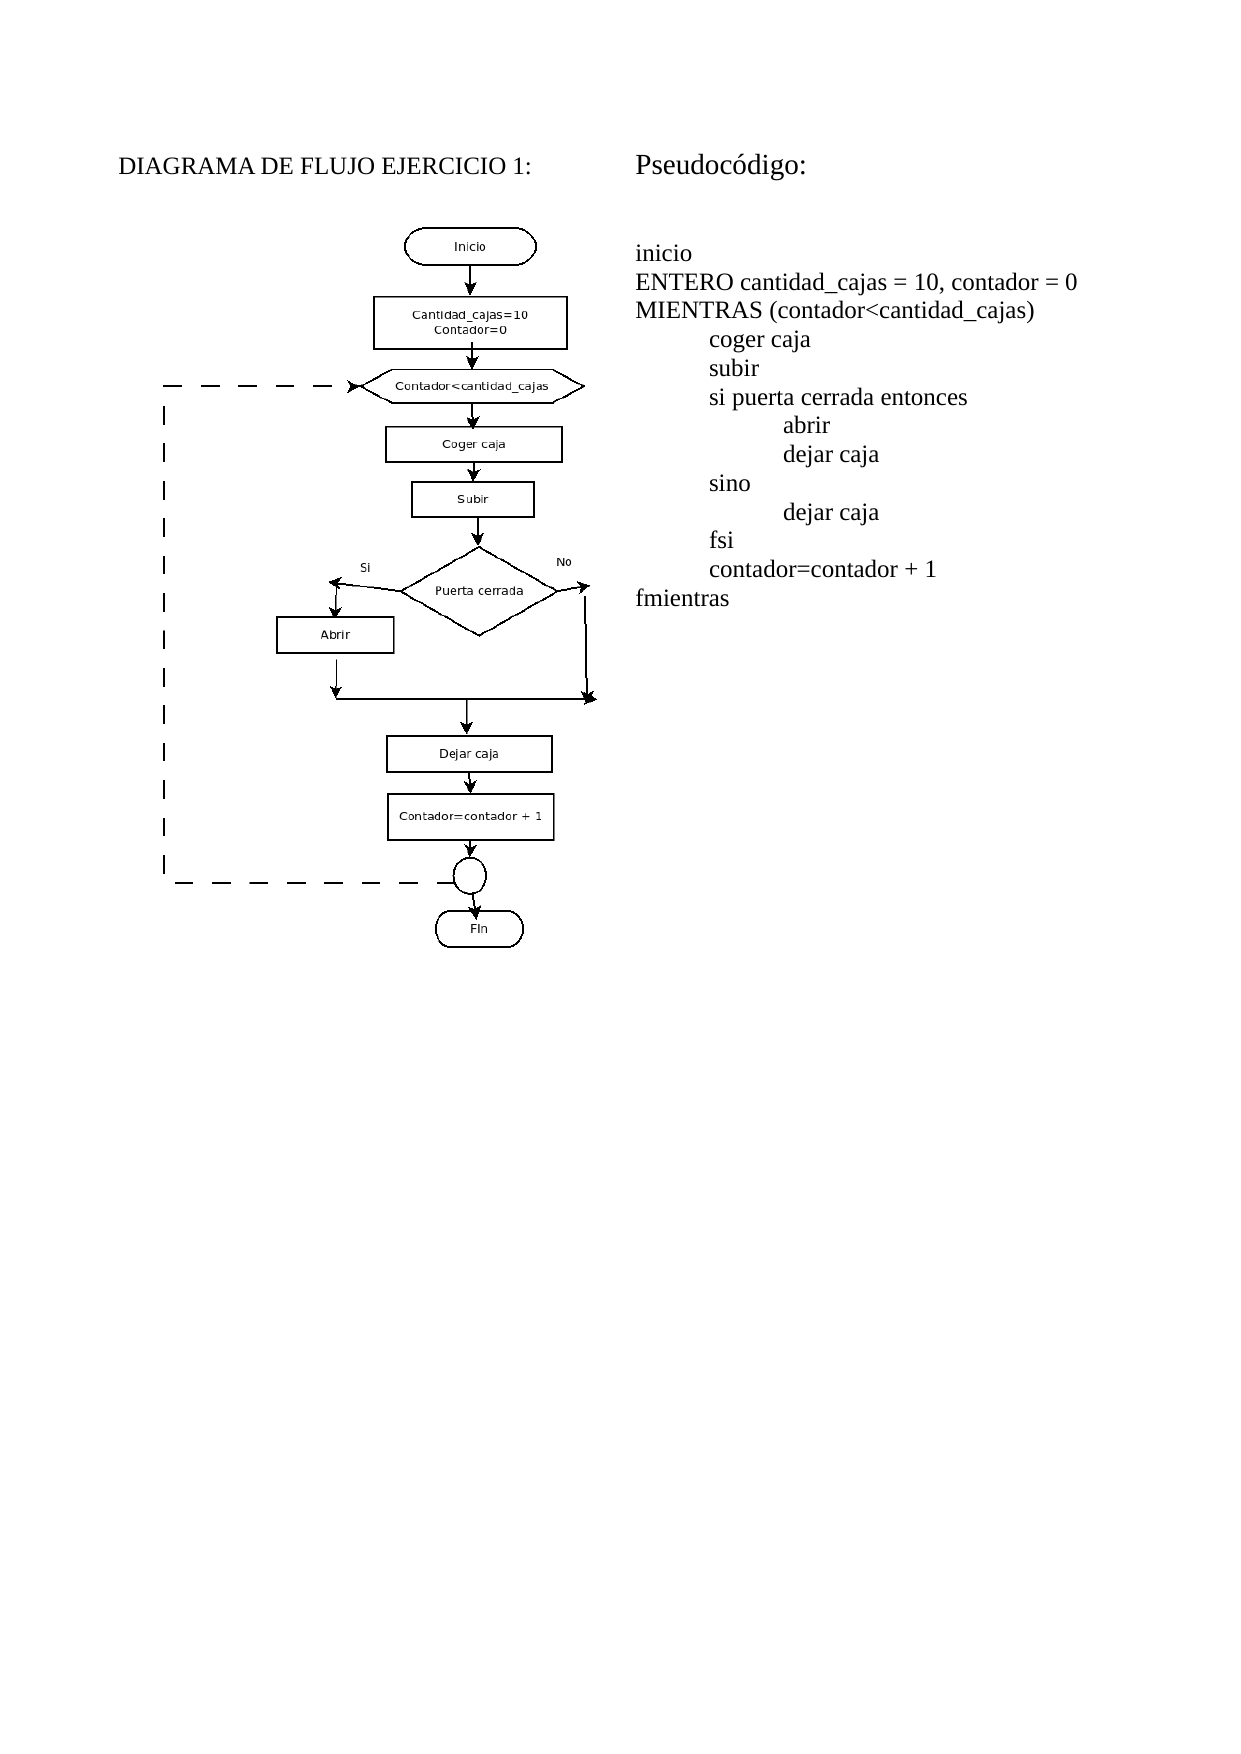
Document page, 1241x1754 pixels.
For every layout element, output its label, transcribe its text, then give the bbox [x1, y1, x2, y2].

text [118, 324, 162, 353]
text [118, 238, 162, 267]
text fmientras [598, 583, 1122, 612]
text [118, 353, 162, 382]
text [118, 525, 162, 554]
text inicio [598, 238, 1122, 267]
text si puerta cerrada entonces [598, 382, 1122, 410]
text [118, 583, 162, 612]
text [118, 410, 162, 439]
text [118, 267, 162, 295]
text contador=contador + 1 [598, 554, 1122, 583]
text DIAGRAMA DE FLUJO EJERCICIO 1: Pseudocódigo: [118, 147, 1122, 180]
text fsi [598, 525, 1122, 554]
text [118, 382, 162, 410]
text subir [598, 353, 1122, 382]
text ENTERO cantidad_cajas = 10, contador = 0 [598, 267, 1122, 295]
text [118, 554, 162, 583]
text abrir [598, 410, 1122, 439]
text [118, 497, 162, 525]
text [118, 439, 162, 468]
picture [162, 225, 598, 949]
text dejar caja [598, 497, 1122, 525]
text sino [598, 468, 1122, 497]
text MIENTRAS (contador<cantidad_cajas) [598, 295, 1122, 324]
text [118, 468, 162, 497]
text dejar caja [598, 439, 1122, 468]
text coger caja [598, 324, 1122, 353]
text [118, 295, 162, 324]
